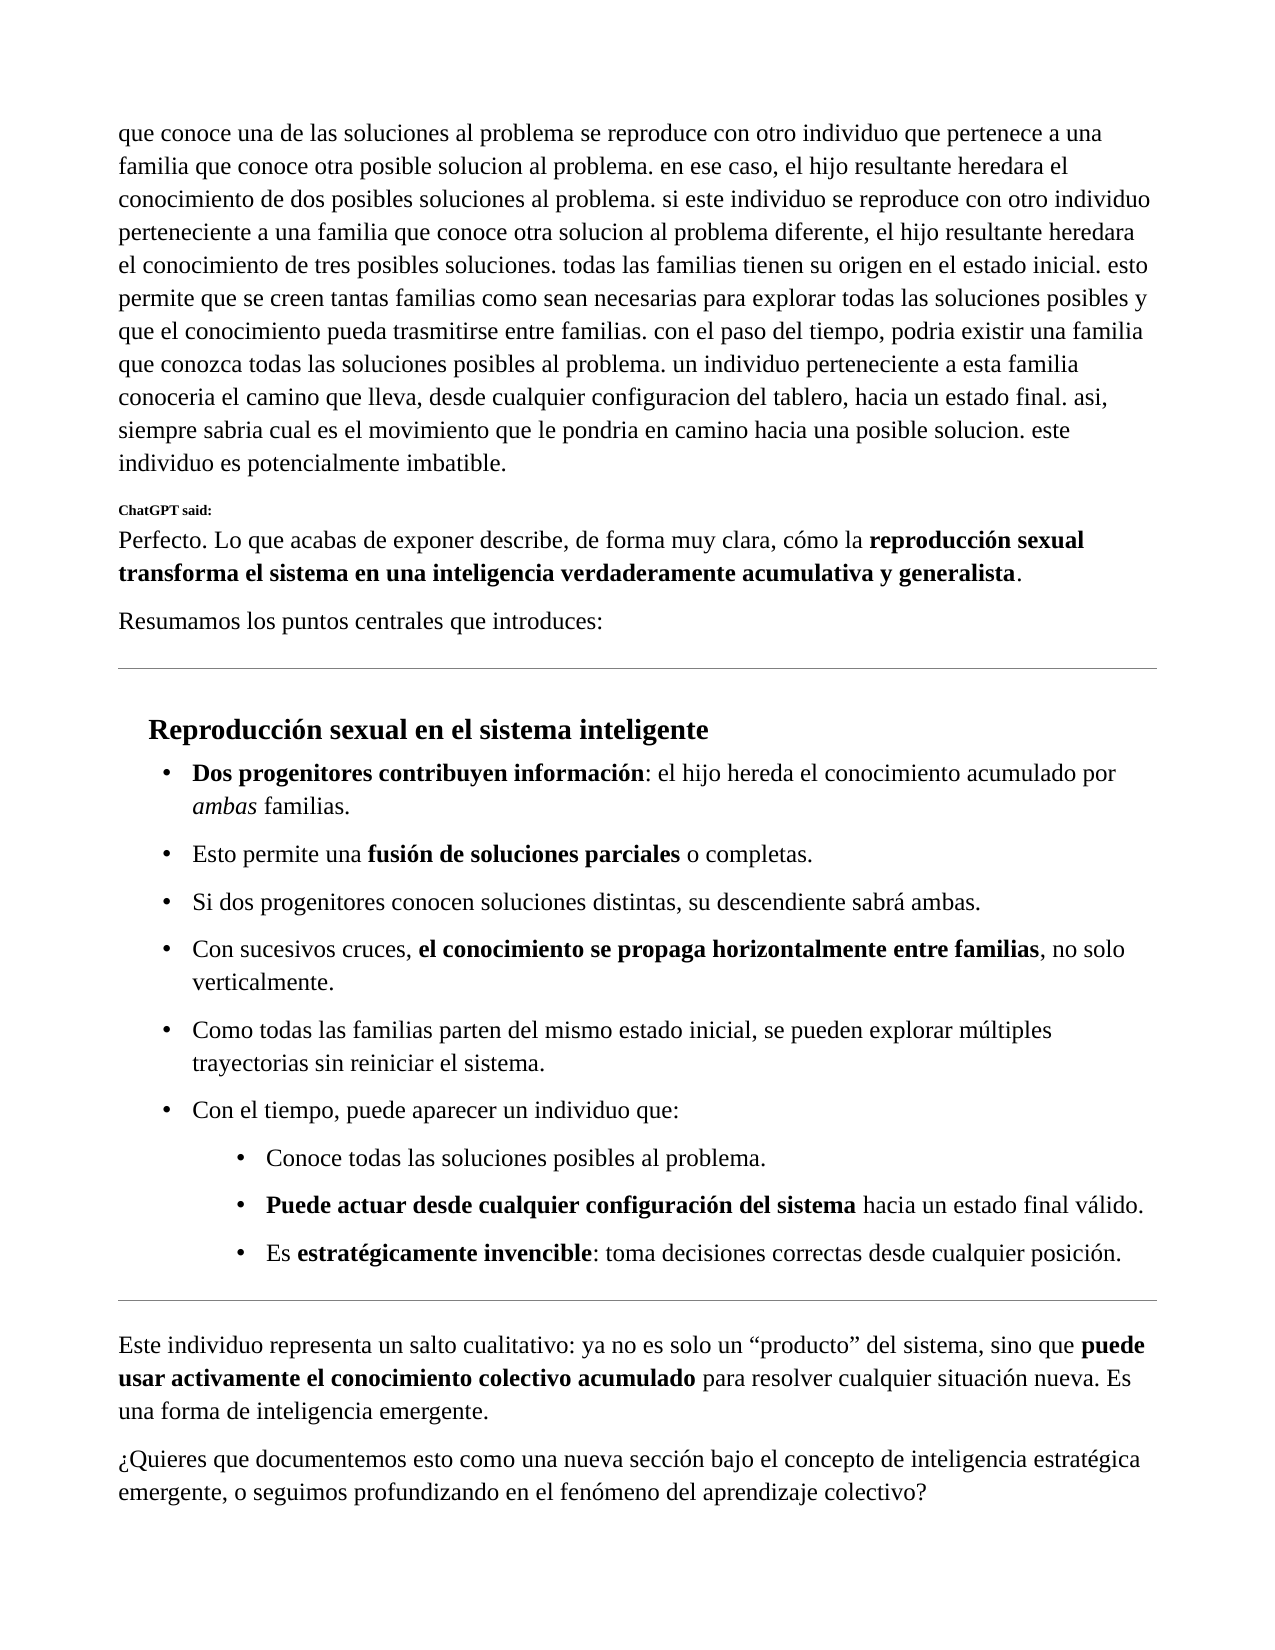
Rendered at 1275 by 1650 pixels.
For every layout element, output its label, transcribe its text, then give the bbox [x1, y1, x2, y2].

text que conoce una de las soluciones al problema se reproduce con otro individuo que pertenece a una familia que conoce otra posible solucion al problema. en ese caso, el hijo resultante heredara el conocimiento de dos posibles soluciones al problema. si este individuo se reproduce con otro individuo perteneciente a una familia que conoce otra solucion al problema diferente, el hijo resultante heredara el conocimiento de tres posibles soluciones. todas las familias tienen su origen en el estado inicial. esto permite que se creen tantas familias como sean necesarias para explorar todas las soluciones posibles y que el conocimiento pueda trasmitirse entre familias. con el paso del tiempo, podria existir una familia que conozca todas las soluciones posibles al problema. un individuo perteneciente a esta familia conoceria el camino que lleva, desde cualquier configuracion del tablero, hacia un estado final. asi, siempre sabria cual es el movimiento que le pondria en camino hacia una posible solucion. este individuo es potencialmente imbatible. [118, 118, 1157, 477]
list Esto permite una fusión de soluciones parciales o completas. [162, 839, 1157, 868]
list Si dos progenitores conocen soluciones distintas, su descendiente sabrá ambas. [162, 887, 1157, 915]
list Como todas las familias parten del mismo estado inicial, se pueden explorar múltiples trayectorias sin reiniciar el sistema. [162, 1015, 1157, 1077]
list Con sucesivos cruces, el conocimiento se propaga horizontalmente entre familias, no solo verticalmente. [162, 934, 1157, 996]
text Perfecto. Lo que acabas de exponer describe, de forma muy clara, cómo la reproducción sexual transforma el sistema en una inteligencia verdaderamente acumulativa y generalista. [118, 525, 1157, 587]
subtitle 🔄 Reproducción sexual en el sistema inteligente [118, 712, 1157, 746]
list Dos progenitores contribuyen información: el hijo hereda el conocimiento acumulado por ambas familias. [162, 758, 1157, 820]
text ¿Quieres que documentemos esto como una nueva sección bajo el concepto de inteligencia estratégica emergente, o seguimos profundizando en el fenómeno del aprendizaje colectivo? [118, 1444, 1157, 1506]
text Este individuo representa un salto cualitativo: ya no es solo un “producto” del sistema, sino que puede usar activamente el conocimiento colectivo acumulado para resolver cualquier situación nueva. Es una forma de inteligencia emergente. [118, 1330, 1157, 1425]
list Conoce todas las soluciones posibles al problema. [236, 1143, 1157, 1172]
subtitle ChatGPT said: [118, 502, 1157, 519]
list Con el tiempo, puede aparecer un individuo que: [162, 1095, 1157, 1124]
list Puede actuar desde cualquier configuración del sistema hacia un estado final válido. [236, 1191, 1157, 1219]
list Es estratégicamente invencible: toma decisiones correctas desde cualquier posición. [236, 1238, 1157, 1267]
text Resumamos los puntos centrales que introduces: [118, 606, 1157, 634]
